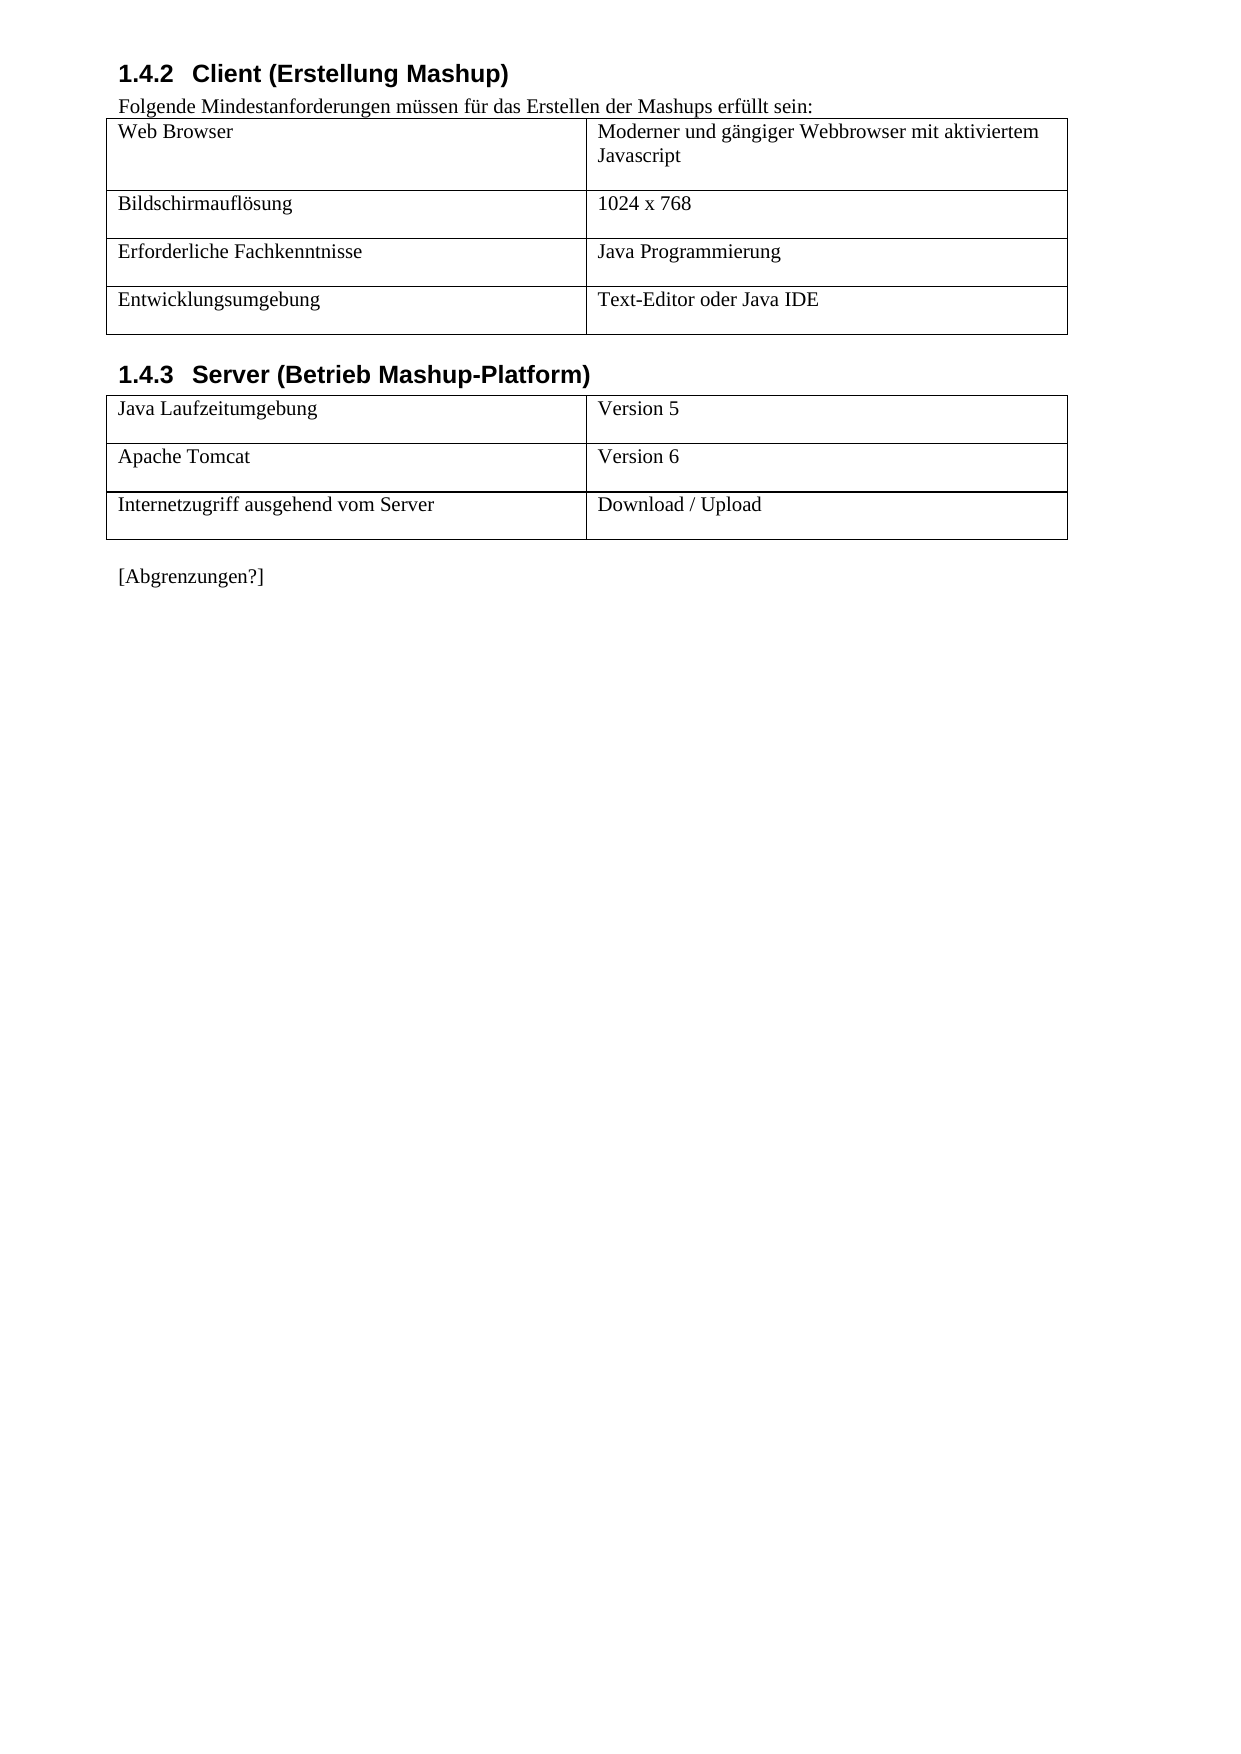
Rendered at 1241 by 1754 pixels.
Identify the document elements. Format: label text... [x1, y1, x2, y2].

table_cell Java Programmierung [587, 239, 1067, 286]
table_cell 1024 x 768 [587, 191, 1067, 238]
table_cell Apache Tomcat [107, 444, 586, 491]
text [Abgrenzungen?] [118, 564, 1181, 588]
text Folgende Mindestanforderungen müssen für das Erstellen der Mashups erfüllt sein: [118, 94, 1181, 118]
table_header Java Laufzeitumgebung [107, 396, 586, 443]
table_cell Entwicklungsumgebung [107, 287, 586, 334]
subtitle Server (Betrieb Mashup-Platform) [118, 360, 1181, 389]
table_header Version 5 [587, 396, 1067, 443]
table_cell Internetzugriff ausgehend vom Server [107, 493, 586, 539]
table_cell Erforderliche Fachkenntnisse [107, 239, 586, 286]
subtitle Client (Erstellung Mashup) [118, 59, 1181, 88]
table_header Web Browser [107, 119, 586, 190]
table_cell Download / Upload [587, 493, 1067, 539]
table_cell Text-Editor oder Java IDE [587, 287, 1067, 334]
table_cell Version 6 [587, 444, 1067, 491]
table_cell Bildschirmauflösung [107, 191, 586, 238]
table_header Moderner und gängiger Webbrowser mit aktiviertem Javascript [587, 119, 1067, 190]
